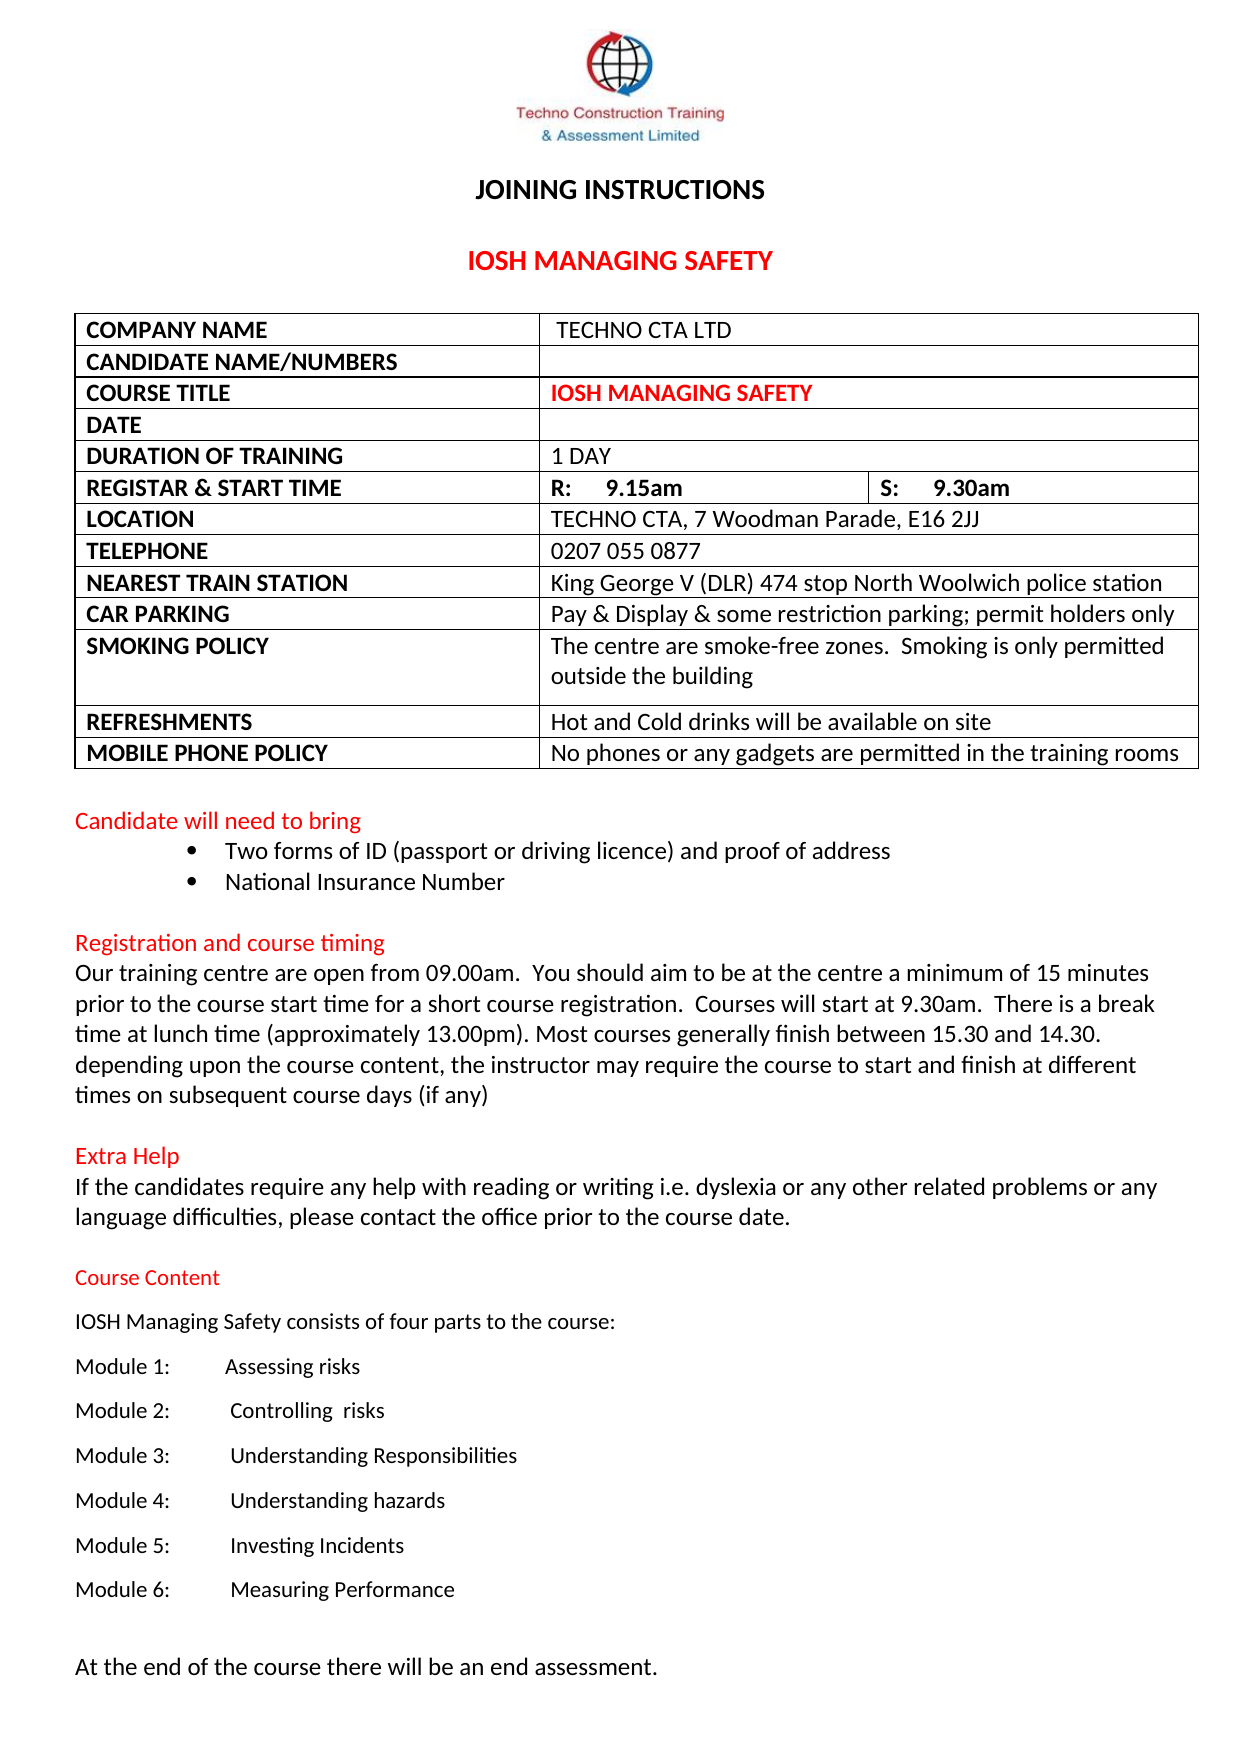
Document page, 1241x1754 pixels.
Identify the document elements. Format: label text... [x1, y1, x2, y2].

table_cell [540, 409, 1198, 439]
table_cell R: 9.15am [540, 472, 868, 503]
table_header COMPANY NAME [76, 314, 539, 345]
table_cell CANDIDATE NAME/NUMBERS [76, 346, 539, 376]
table_cell DURATION OF TRAINING [76, 441, 539, 471]
text Candidate will need to bring [75, 805, 1165, 835]
table_cell REGISTAR & START TIME [76, 472, 539, 503]
text Module 5: Investing Incidents [75, 1531, 1165, 1559]
table_cell CAR PARKING [76, 598, 539, 629]
table_cell [540, 346, 1198, 376]
text Registration and course timing [75, 927, 1165, 957]
table_cell NEAREST TRAIN STATION [76, 567, 539, 597]
table_cell No phones or any gadgets are permitted in the training rooms [540, 738, 1198, 768]
text Module 6: Measuring Performance [75, 1575, 1165, 1603]
table_cell TECHNO CTA, 7 Woodman Parade, E16 2JJ [540, 504, 1198, 534]
text Module 4: Understanding hazards [75, 1486, 1165, 1514]
table_cell TELEPHONE [76, 535, 539, 566]
text IOSH MANAGING SAFETY [75, 242, 1165, 278]
text IOSH Managing Safety consists of four parts to the course: [75, 1307, 1165, 1335]
list Two forms of ID (passport or driving licence) and proof of address [187, 835, 1165, 866]
text Our training centre are open from 09.00am. You should aim to be at the centre a minimum of 15 minutes prior to the course start time for a short course registration. Courses will start at 9.30am. There is a break time at lunch time (approximately 13.00pm). Most courses generally finish between 15.30 and 14.30. depending upon the course content, the instructor may require the course to start and finish at different times on subsequent course days (if any) [75, 957, 1165, 1110]
text JOINING INSTRUCTIONS [75, 171, 1165, 206]
table_cell DATE [76, 409, 539, 439]
table_cell REFRESHMENTS [76, 706, 539, 737]
table_cell S: 9.30am [869, 472, 1198, 503]
table_cell Hot and Cold drinks will be available on site [540, 706, 1198, 737]
list National Insurance Number [187, 866, 1165, 896]
text Module 1: Assessing risks [75, 1352, 1165, 1380]
table_cell SMOKING POLICY [76, 630, 539, 705]
table_cell MOBILE PHONE POLICY [76, 738, 539, 768]
table_cell IOSH MANAGING SAFETY [540, 378, 1198, 408]
table_header TECHNO CTA LTD [540, 314, 1198, 345]
table_cell 0207 055 0877 [540, 535, 1198, 566]
table_cell The centre are smoke-free zones. Smoking is only permitted outside the building [540, 630, 1198, 705]
text Module 2: Controlling risks [75, 1397, 1165, 1425]
text Module 3: Understanding Responsibilities [75, 1441, 1165, 1469]
table_cell COURSE TITLE [76, 378, 539, 408]
text At the end of the course there will be an end assessment. [75, 1651, 1165, 1681]
table_cell 1 DAY [540, 441, 1198, 471]
text If the candidates require any help with reading or writing i.e. dyslexia or any other related problems or any language difficulties, please contact the office prior to the course date. [75, 1171, 1165, 1232]
table_cell LOCATION [76, 504, 539, 534]
table_cell Pay & Display & some restriction parking; permit holders only [540, 598, 1198, 629]
text Extra Help [75, 1141, 1165, 1171]
table_cell King George V (DLR) 474 stop North Woolwich police station [540, 567, 1198, 597]
text Course Content [75, 1263, 1165, 1291]
